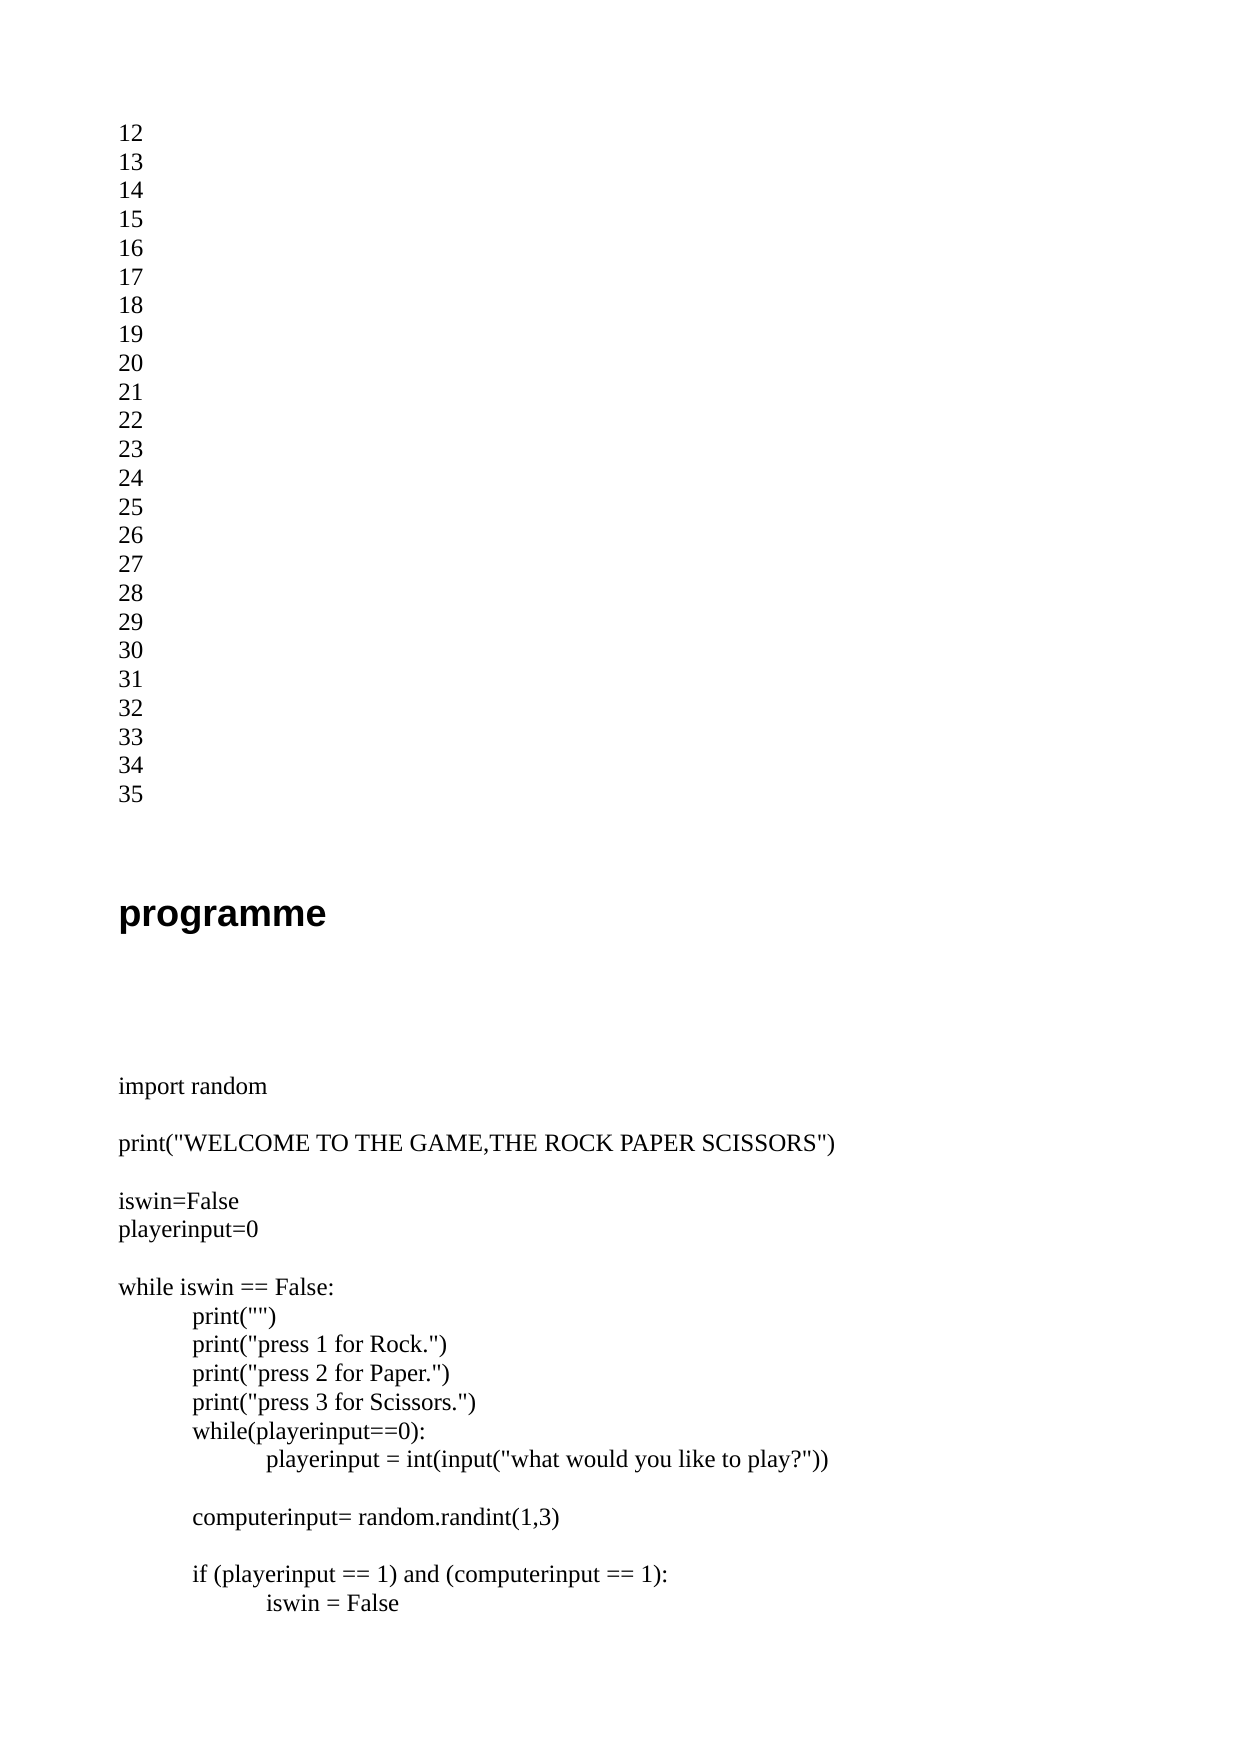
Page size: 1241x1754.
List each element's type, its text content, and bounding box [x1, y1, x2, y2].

text 13 [118, 147, 1122, 176]
text 19 [118, 319, 1122, 348]
text 20 [118, 348, 1122, 377]
text computerinput= random.randint(1,3) [118, 1502, 1122, 1531]
text 28 [118, 578, 1122, 607]
text playerinput = int(input("what would you like to play?")) [118, 1444, 1122, 1473]
text 24 [118, 463, 1122, 492]
text print("press 3 for Scissors.") [118, 1387, 1122, 1416]
text while(playerinput==0): [118, 1416, 1122, 1444]
text 16 [118, 233, 1122, 262]
text print("WELCOME TO THE GAME,THE ROCK PAPER SCISSORS") [118, 1128, 1122, 1157]
text while iswin == False: [118, 1272, 1122, 1301]
text 35 [118, 779, 1122, 808]
text 34 [118, 751, 1122, 779]
text print("press 1 for Rock.") [118, 1329, 1122, 1358]
text print("") [118, 1301, 1122, 1329]
text playerinput=0 [118, 1214, 1122, 1243]
text 33 [118, 722, 1122, 751]
text 15 [118, 204, 1122, 233]
text 30 [118, 636, 1122, 664]
text 32 [118, 693, 1122, 722]
text 21 [118, 377, 1122, 406]
text 22 [118, 406, 1122, 434]
text iswin = False [118, 1588, 1122, 1617]
text 31 [118, 664, 1122, 693]
text 27 [118, 549, 1122, 578]
text print("press 2 for Paper.") [118, 1358, 1122, 1387]
text import random [118, 1071, 1122, 1099]
text 23 [118, 434, 1122, 463]
text 26 [118, 521, 1122, 549]
text 17 [118, 262, 1122, 291]
text 25 [118, 492, 1122, 521]
text 14 [118, 176, 1122, 204]
text if (playerinput == 1) and (computerinput == 1): [118, 1559, 1122, 1588]
text iswin=False [118, 1186, 1122, 1214]
text 29 [118, 607, 1122, 636]
subtitle programme [118, 891, 1122, 934]
text 12 [118, 118, 1122, 147]
text 18 [118, 291, 1122, 319]
